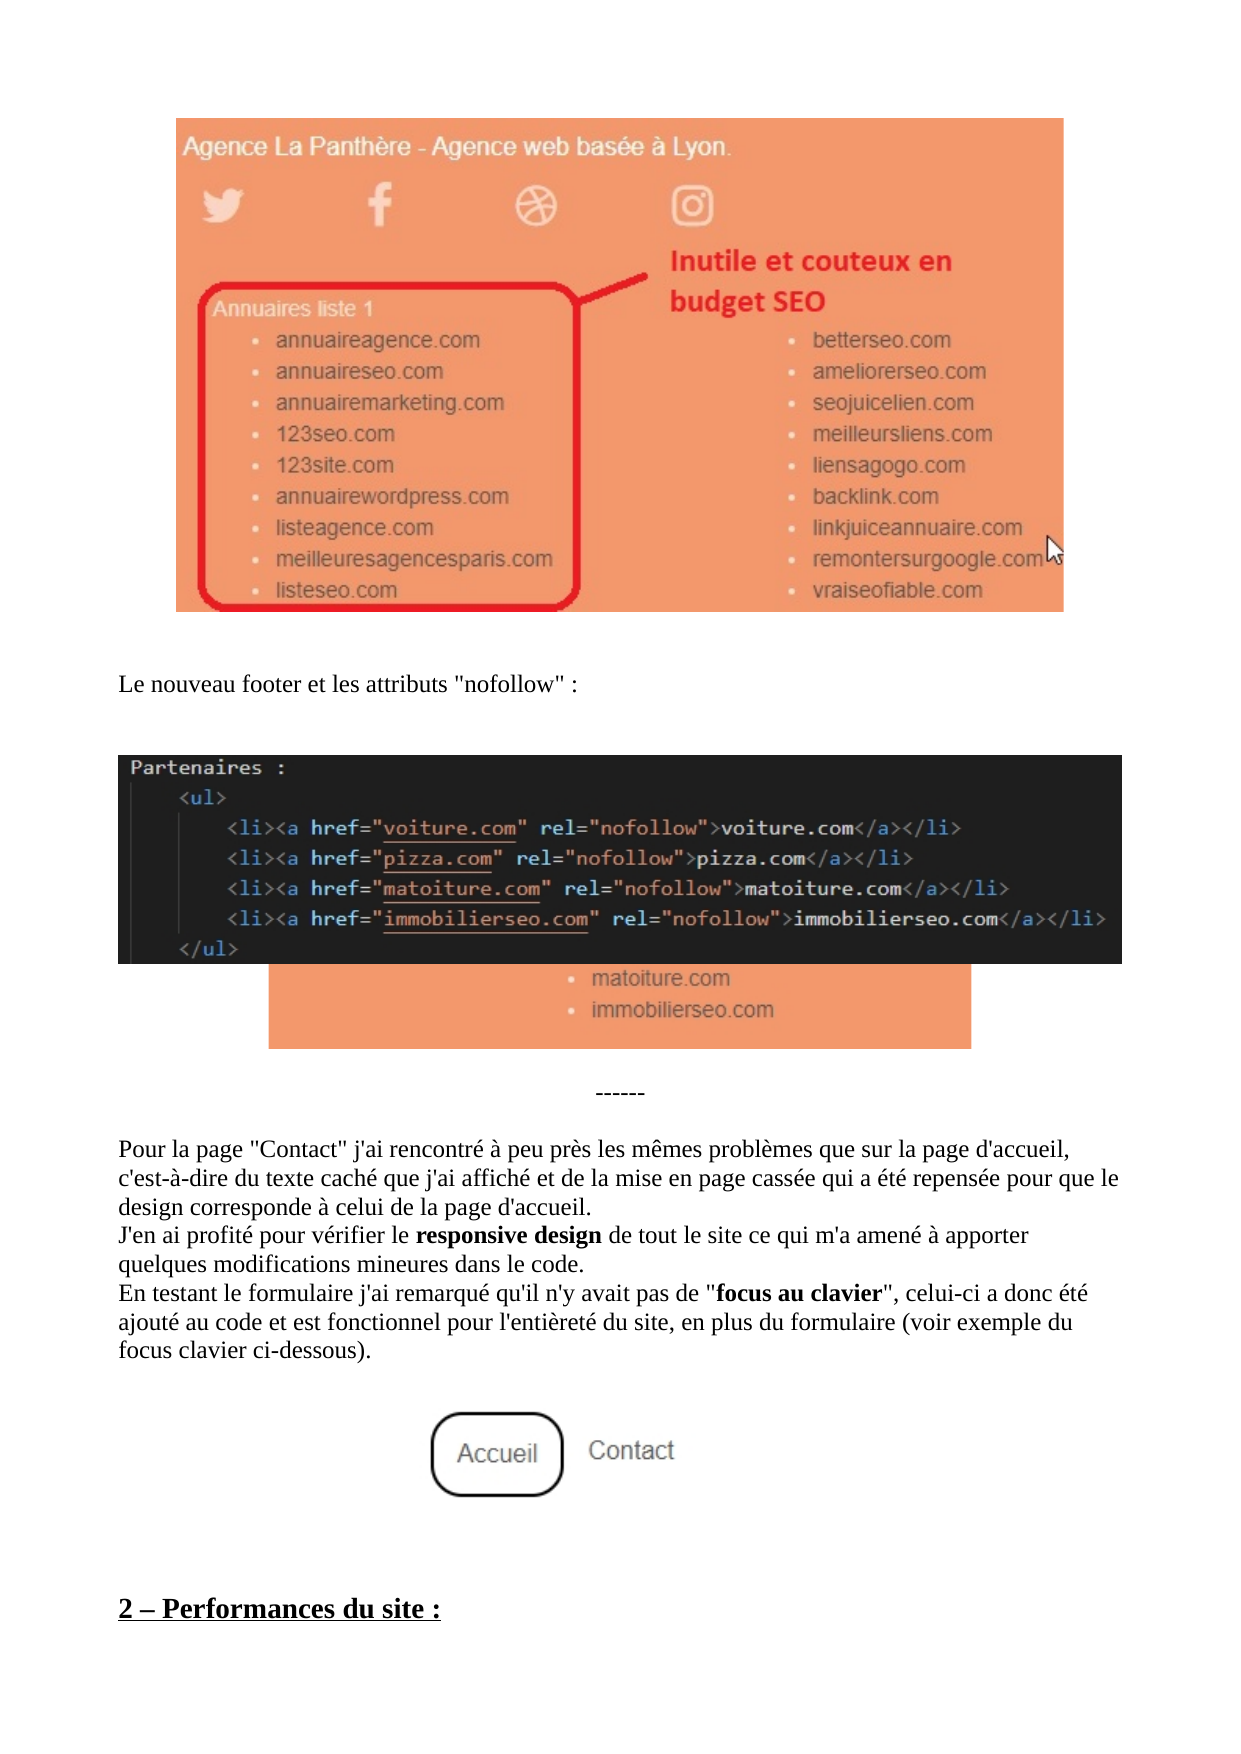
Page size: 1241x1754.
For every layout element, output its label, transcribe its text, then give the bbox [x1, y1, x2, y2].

text En testant le formulaire j'ai remarqué qu'il n'y avait pas de "focus au clavier", celui-ci a donc été ajouté au code et est fonctionnel pour l'entièreté du site, en plus du formulaire (voir exemple du focus clavier ci-dessous). [118, 1278, 1122, 1364]
picture [345, 1384, 874, 1524]
text Le nouveau footer et les attributs "nofollow" : [118, 669, 1122, 698]
text J'en ai profité pour vérifier le responsive design de tout le site ce qui m'a amené à apporter quelques modifications mineures dans le code. [118, 1221, 1122, 1278]
picture [118, 755, 1122, 1049]
text 2 – Performances du site : [118, 1591, 1122, 1624]
text ------ [118, 1077, 1122, 1106]
text Pour la page "Contact" j'ai rencontré à peu près les mêmes problèmes que sur la page d'accueil, c'est-à-dire du texte caché que j'ai affiché et de la mise en page cassée qui a été repensée pour que le design corresponde à celui de la page d'accueil. [118, 1134, 1122, 1221]
picture [176, 118, 1064, 612]
